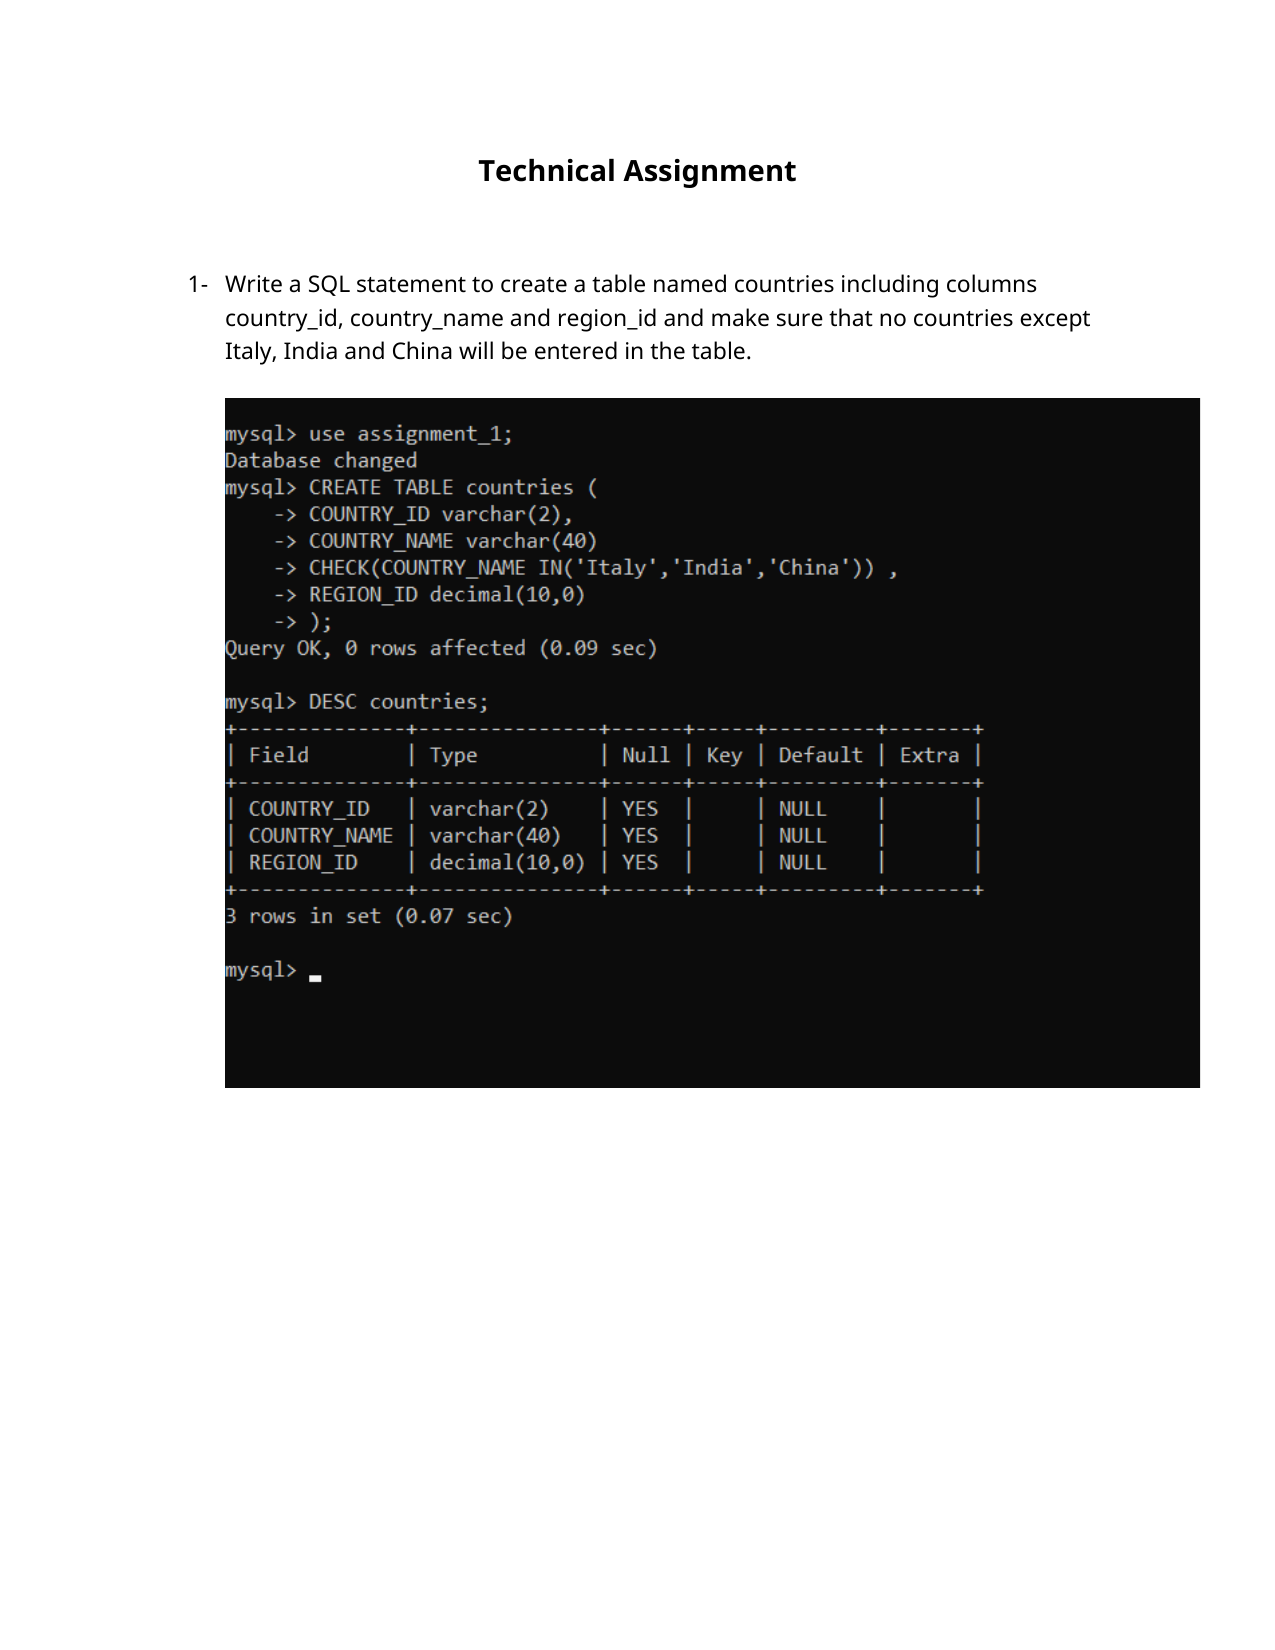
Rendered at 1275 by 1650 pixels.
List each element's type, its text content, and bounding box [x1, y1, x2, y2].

list Write a SQL statement to create a table named countries including columns country_id, country_name and region_id and make sure that no countries except Italy, India and China will be entered in the table. [187, 268, 1125, 366]
text Technical Assignment [150, 150, 1125, 190]
